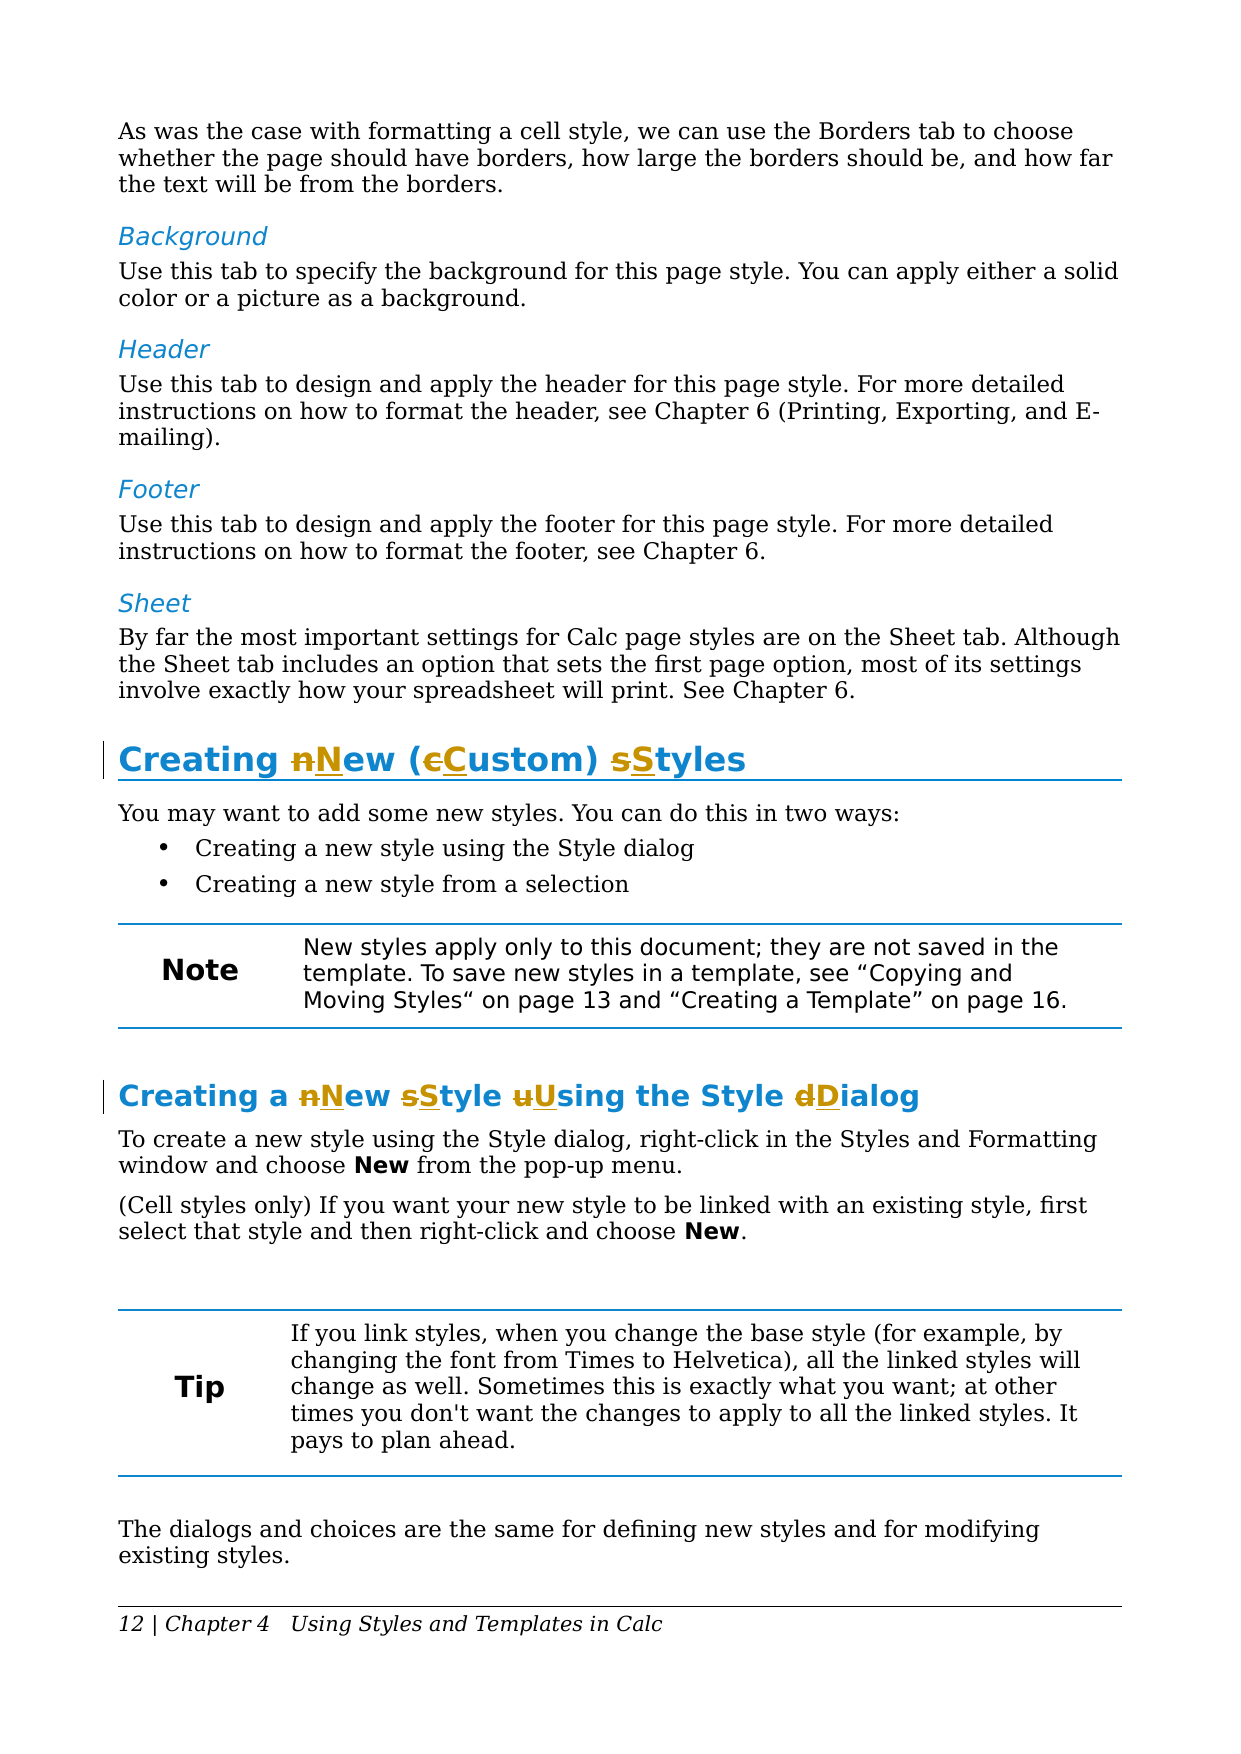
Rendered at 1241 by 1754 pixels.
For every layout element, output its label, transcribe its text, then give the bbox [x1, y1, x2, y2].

subtitle Footer [118, 476, 1122, 505]
text Use this tab to design and apply the header for this page style. For more detailed instructions on how to format the header, see Chapter 6 (Printing, Exporting, and E-mailing). [118, 371, 1122, 451]
subtitle Creating New (Custom) Styles [118, 741, 1122, 779]
table_header If you link styles, when you change the base style (for example, by changing the font from Times to Helvetica), all the linked styles will change as well. Sometimes this is exactly what you want; at other times you don't want the changes to apply to all the linked styles. It pays to plan ahead. [281, 1311, 1122, 1475]
text To create a new style using the Style dialog, right-click in the Styles and Formatting window and choose New from the pop-up menu. [118, 1126, 1122, 1179]
text Use this tab to design and apply the footer for this page style. For more detailed instructions on how to format the footer, see Chapter 6. [118, 511, 1122, 564]
table_header New styles apply only to this document; they are not saved in the template. To save new styles in a template, see “Copying and mMoving sStyles“ on page 13 and “Creating a tTemplate” on page 16. [281, 925, 1122, 1027]
text Use this tab to specify the background for this page style. You can apply either a solid color or a picture as a background. [118, 258, 1122, 311]
list You may want to add some new styles. You can do this in two ways: [118, 800, 1122, 827]
text The dialogs and choices are the same for defining new styles and for modifying existing styles. [118, 1516, 1122, 1569]
text As was the case with formatting a cell style, we can use the Borders tab to choose whether the page should have borders, how large the borders should be, and how far the text will be from the borders. [118, 118, 1122, 198]
list Creating a new style from a selection [156, 869, 1122, 898]
table_header Tip [118, 1311, 281, 1475]
subtitle Sheet [118, 589, 1122, 618]
text (Cell styles only) If you want your new style to be linked with an existing style, first select that style and then right-click and choose New. [118, 1192, 1122, 1245]
subtitle Header [118, 336, 1122, 365]
text By far the most important settings for Calc page styles are on the Sheet tab. Although the Sheet tab includes an option that sets the first page option, most of its settings involve exactly how your spreadsheet will print. See Chapter 6. [118, 624, 1122, 704]
table_header Note [118, 925, 281, 1027]
subtitle Creating a New Style Using the Style Dialog [118, 1080, 1122, 1114]
list Creating a new style using the Style dialog [156, 833, 1122, 863]
subtitle Background [118, 222, 1122, 252]
